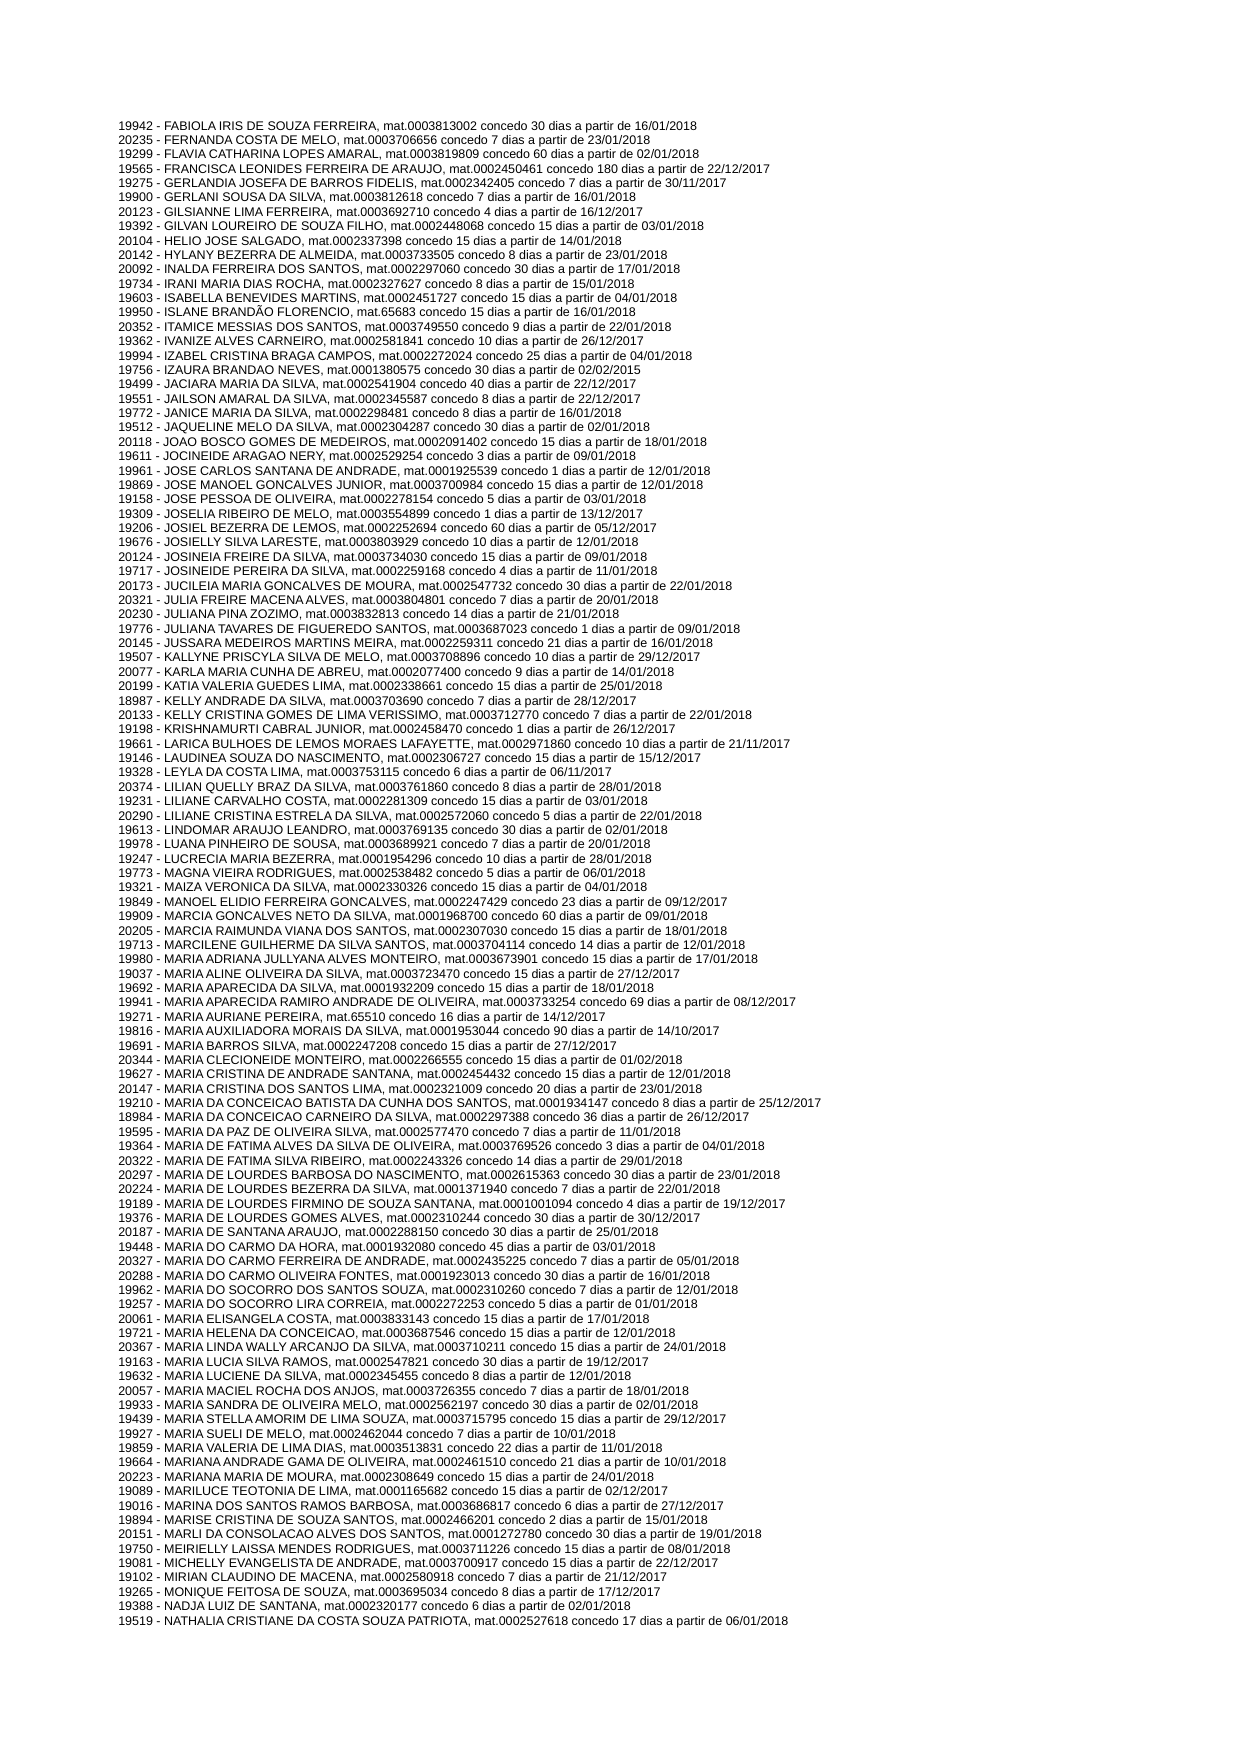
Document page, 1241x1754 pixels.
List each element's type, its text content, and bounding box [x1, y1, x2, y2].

text 19499 - JACIARA MARIA DA SILVA, mat.0002541904 concedo 40 dias a partir de 22/12/2017 [118, 377, 1122, 391]
text 19257 - MARIA DO SOCORRO LIRA CORREIA, mat.0002272253 concedo 5 dias a partir de 01/01/2018 [118, 1297, 1122, 1311]
text 19299 - FLAVIA CATHARINA LOPES AMARAL, mat.0003819809 concedo 60 dias a partir de 02/01/2018 [118, 147, 1122, 161]
text 19962 - MARIA DO SOCORRO DOS SANTOS SOUZA, mat.0002310260 concedo 7 dias a partir de 12/01/2018 [118, 1282, 1122, 1297]
text 19661 - LARICA BULHOES DE LEMOS MORAES LAFAYETTE, mat.0002971860 concedo 10 dias a partir de 21/11/2017 [118, 736, 1122, 751]
text 19627 - MARIA CRISTINA DE ANDRADE SANTANA, mat.0002454432 concedo 15 dias a partir de 12/01/2018 [118, 1067, 1122, 1081]
text 19231 - LILIANE CARVALHO COSTA, mat.0002281309 concedo 15 dias a partir de 03/01/2018 [118, 794, 1122, 808]
text 20173 - JUCILEIA MARIA GONCALVES DE MOURA, mat.0002547732 concedo 30 dias a partir de 22/01/2018 [118, 578, 1122, 592]
text 19950 - ISLANE BRANDÃO FLORENCIO, mat.65683 concedo 15 dias a partir de 16/01/2018 [118, 305, 1122, 319]
text 19271 - MARIA AURIANE PEREIRA, mat.65510 concedo 16 dias a partir de 14/12/2017 [118, 1009, 1122, 1024]
text 19978 - LUANA PINHEIRO DE SOUSA, mat.0003689921 concedo 7 dias a partir de 20/01/2018 [118, 837, 1122, 851]
text 20235 - FERNANDA COSTA DE MELO, mat.0003706656 concedo 7 dias a partir de 23/01/2018 [118, 132, 1122, 147]
text 19611 - JOCINEIDE ARAGAO NERY, mat.0002529254 concedo 3 dias a partir de 09/01/2018 [118, 449, 1122, 463]
text 20199 - KATIA VALERIA GUEDES LIMA, mat.0002338661 concedo 15 dias a partir de 25/01/2018 [118, 679, 1122, 693]
text 19376 - MARIA DE LOURDES GOMES ALVES, mat.0002310244 concedo 30 dias a partir de 30/12/2017 [118, 1211, 1122, 1225]
text 19210 - MARIA DA CONCEICAO BATISTA DA CUNHA DOS SANTOS, mat.0001934147 concedo 8 dias a partir de 25/12/2017 [118, 1096, 1122, 1110]
text 19309 - JOSELIA RIBEIRO DE MELO, mat.0003554899 concedo 1 dias a partir de 13/12/2017 [118, 506, 1122, 521]
text 20321 - JULIA FREIRE MACENA ALVES, mat.0003804801 concedo 7 dias a partir de 20/01/2018 [118, 592, 1122, 607]
text 19613 - LINDOMAR ARAUJO LEANDRO, mat.0003769135 concedo 30 dias a partir de 02/01/2018 [118, 822, 1122, 837]
text 19941 - MARIA APARECIDA RAMIRO ANDRADE DE OLIVEIRA, mat.0003733254 concedo 69 dias a partir de 08/12/2017 [118, 995, 1122, 1009]
text 19632 - MARIA LUCIENE DA SILVA, mat.0002345455 concedo 8 dias a partir de 12/01/2018 [118, 1369, 1122, 1383]
text 20205 - MARCIA RAIMUNDA VIANA DOS SANTOS, mat.0002307030 concedo 15 dias a partir de 18/01/2018 [118, 923, 1122, 937]
text 18987 - KELLY ANDRADE DA SILVA, mat.0003703690 concedo 7 dias a partir de 28/12/2017 [118, 693, 1122, 707]
text 18984 - MARIA DA CONCEICAO CARNEIRO DA SILVA, mat.0002297388 concedo 36 dias a partir de 26/12/2017 [118, 1110, 1122, 1124]
text 19321 - MAIZA VERONICA DA SILVA, mat.0002330326 concedo 15 dias a partir de 04/01/2018 [118, 880, 1122, 894]
text 20077 - KARLA MARIA CUNHA DE ABREU, mat.0002077400 concedo 9 dias a partir de 14/01/2018 [118, 664, 1122, 679]
text 19089 - MARILUCE TEOTONIA DE LIMA, mat.0001165682 concedo 15 dias a partir de 02/12/2017 [118, 1484, 1122, 1498]
text 20147 - MARIA CRISTINA DOS SANTOS LIMA, mat.0002321009 concedo 20 dias a partir de 23/01/2018 [118, 1081, 1122, 1096]
text 19927 - MARIA SUELI DE MELO, mat.0002462044 concedo 7 dias a partir de 10/01/2018 [118, 1426, 1122, 1441]
text 20322 - MARIA DE FATIMA SILVA RIBEIRO, mat.0002243326 concedo 14 dias a partir de 29/01/2018 [118, 1153, 1122, 1167]
text 19362 - IVANIZE ALVES CARNEIRO, mat.0002581841 concedo 10 dias a partir de 26/12/2017 [118, 334, 1122, 348]
text 19894 - MARISE CRISTINA DE SOUZA SANTOS, mat.0002466201 concedo 2 dias a partir de 15/01/2018 [118, 1512, 1122, 1527]
text 20133 - KELLY CRISTINA GOMES DE LIMA VERISSIMO, mat.0003712770 concedo 7 dias a partir de 22/01/2018 [118, 707, 1122, 722]
text 19364 - MARIA DE FATIMA ALVES DA SILVA DE OLIVEIRA, mat.0003769526 concedo 3 dias a partir de 04/01/2018 [118, 1139, 1122, 1153]
text 19909 - MARCIA GONCALVES NETO DA SILVA, mat.0001968700 concedo 60 dias a partir de 09/01/2018 [118, 909, 1122, 923]
text 19859 - MARIA VALERIA DE LIMA DIAS, mat.0003513831 concedo 22 dias a partir de 11/01/2018 [118, 1441, 1122, 1455]
text 20352 - ITAMICE MESSIAS DOS SANTOS, mat.0003749550 concedo 9 dias a partir de 22/01/2018 [118, 319, 1122, 334]
text 19961 - JOSE CARLOS SANTANA DE ANDRADE, mat.0001925539 concedo 1 dias a partir de 12/01/2018 [118, 463, 1122, 477]
text 19275 - GERLANDIA JOSEFA DE BARROS FIDELIS, mat.0002342405 concedo 7 dias a partir de 30/11/2017 [118, 176, 1122, 190]
text 19691 - MARIA BARROS SILVA, mat.0002247208 concedo 15 dias a partir de 27/12/2017 [118, 1038, 1122, 1052]
text 19507 - KALLYNE PRISCYLA SILVA DE MELO, mat.0003708896 concedo 10 dias a partir de 29/12/2017 [118, 650, 1122, 664]
text 19247 - LUCRECIA MARIA BEZERRA, mat.0001954296 concedo 10 dias a partir de 28/01/2018 [118, 851, 1122, 866]
text 19016 - MARINA DOS SANTOS RAMOS BARBOSA, mat.0003686817 concedo 6 dias a partir de 27/12/2017 [118, 1498, 1122, 1512]
text 19721 - MARIA HELENA DA CONCEICAO, mat.0003687546 concedo 15 dias a partir de 12/01/2018 [118, 1326, 1122, 1340]
text 20374 - LILIAN QUELLY BRAZ DA SILVA, mat.0003761860 concedo 8 dias a partir de 28/01/2018 [118, 779, 1122, 794]
text 19773 - MAGNA VIEIRA RODRIGUES, mat.0002538482 concedo 5 dias a partir de 06/01/2018 [118, 866, 1122, 880]
text 19595 - MARIA DA PAZ DE OLIVEIRA SILVA, mat.0002577470 concedo 7 dias a partir de 11/01/2018 [118, 1124, 1122, 1139]
text 19512 - JAQUELINE MELO DA SILVA, mat.0002304287 concedo 30 dias a partir de 02/01/2018 [118, 420, 1122, 434]
text 19849 - MANOEL ELIDIO FERREIRA GONCALVES, mat.0002247429 concedo 23 dias a partir de 09/12/2017 [118, 894, 1122, 909]
text 19565 - FRANCISCA LEONIDES FERREIRA DE ARAUJO, mat.0002450461 concedo 180 dias a partir de 22/12/2017 [118, 161, 1122, 176]
text 19519 - NATHALIA CRISTIANE DA COSTA SOUZA PATRIOTA, mat.0002527618 concedo 17 dias a partir de 06/01/2018 [118, 1613, 1122, 1627]
text 19994 - IZABEL CRISTINA BRAGA CAMPOS, mat.0002272024 concedo 25 dias a partir de 04/01/2018 [118, 348, 1122, 362]
text 19980 - MARIA ADRIANA JULLYANA ALVES MONTEIRO, mat.0003673901 concedo 15 dias a partir de 17/01/2018 [118, 952, 1122, 966]
text 19603 - ISABELLA BENEVIDES MARTINS, mat.0002451727 concedo 15 dias a partir de 04/01/2018 [118, 291, 1122, 305]
text 20118 - JOAO BOSCO GOMES DE MEDEIROS, mat.0002091402 concedo 15 dias a partir de 18/01/2018 [118, 434, 1122, 449]
text 20327 - MARIA DO CARMO FERREIRA DE ANDRADE, mat.0002435225 concedo 7 dias a partir de 05/01/2018 [118, 1254, 1122, 1268]
text 19933 - MARIA SANDRA DE OLIVEIRA MELO, mat.0002562197 concedo 30 dias a partir de 02/01/2018 [118, 1397, 1122, 1412]
text 19750 - MEIRIELLY LAISSA MENDES RODRIGUES, mat.0003711226 concedo 15 dias a partir de 08/01/2018 [118, 1541, 1122, 1556]
text 20145 - JUSSARA MEDEIROS MARTINS MEIRA, mat.0002259311 concedo 21 dias a partir de 16/01/2018 [118, 636, 1122, 650]
text 20297 - MARIA DE LOURDES BARBOSA DO NASCIMENTO, mat.0002615363 concedo 30 dias a partir de 23/01/2018 [118, 1167, 1122, 1182]
text 20187 - MARIA DE SANTANA ARAUJO, mat.0002288150 concedo 30 dias a partir de 25/01/2018 [118, 1225, 1122, 1239]
text 20290 - LILIANE CRISTINA ESTRELA DA SILVA, mat.0002572060 concedo 5 dias a partir de 22/01/2018 [118, 808, 1122, 822]
text 19756 - IZAURA BRANDAO NEVES, mat.0001380575 concedo 30 dias a partir de 02/02/2015 [118, 362, 1122, 377]
text 19189 - MARIA DE LOURDES FIRMINO DE SOUZA SANTANA, mat.0001001094 concedo 4 dias a partir de 19/12/2017 [118, 1196, 1122, 1211]
text 20124 - JOSINEIA FREIRE DA SILVA, mat.0003734030 concedo 15 dias a partir de 09/01/2018 [118, 549, 1122, 564]
text 19102 - MIRIAN CLAUDINO DE MACENA, mat.0002580918 concedo 7 dias a partir de 21/12/2017 [118, 1570, 1122, 1584]
text 19717 - JOSINEIDE PEREIRA DA SILVA, mat.0002259168 concedo 4 dias a partir de 11/01/2018 [118, 564, 1122, 578]
text 19198 - KRISHNAMURTI CABRAL JUNIOR, mat.0002458470 concedo 1 dias a partir de 26/12/2017 [118, 722, 1122, 736]
text 19081 - MICHELLY EVANGELISTA DE ANDRADE, mat.0003700917 concedo 15 dias a partir de 22/12/2017 [118, 1556, 1122, 1570]
text 19692 - MARIA APARECIDA DA SILVA, mat.0001932209 concedo 15 dias a partir de 18/01/2018 [118, 981, 1122, 995]
text 20223 - MARIANA MARIA DE MOURA, mat.0002308649 concedo 15 dias a partir de 24/01/2018 [118, 1469, 1122, 1484]
text 20092 - INALDA FERREIRA DOS SANTOS, mat.0002297060 concedo 30 dias a partir de 17/01/2018 [118, 262, 1122, 276]
text 19676 - JOSIELLY SILVA LARESTE, mat.0003803929 concedo 10 dias a partir de 12/01/2018 [118, 535, 1122, 549]
text 20151 - MARLI DA CONSOLACAO ALVES DOS SANTOS, mat.0001272780 concedo 30 dias a partir de 19/01/2018 [118, 1527, 1122, 1541]
text 20344 - MARIA CLECIONEIDE MONTEIRO, mat.0002266555 concedo 15 dias a partir de 01/02/2018 [118, 1052, 1122, 1067]
text 19388 - NADJA LUIZ DE SANTANA, mat.0002320177 concedo 6 dias a partir de 02/01/2018 [118, 1599, 1122, 1613]
text 20224 - MARIA DE LOURDES BEZERRA DA SILVA, mat.0001371940 concedo 7 dias a partir de 22/01/2018 [118, 1182, 1122, 1196]
text 19448 - MARIA DO CARMO DA HORA, mat.0001932080 concedo 45 dias a partir de 03/01/2018 [118, 1239, 1122, 1254]
text 20104 - HELIO JOSE SALGADO, mat.0002337398 concedo 15 dias a partir de 14/01/2018 [118, 233, 1122, 247]
text 19734 - IRANI MARIA DIAS ROCHA, mat.0002327627 concedo 8 dias a partir de 15/01/2018 [118, 276, 1122, 291]
text 19163 - MARIA LUCIA SILVA RAMOS, mat.0002547821 concedo 30 dias a partir de 19/12/2017 [118, 1354, 1122, 1369]
text 19942 - FABIOLA IRIS DE SOUZA FERREIRA, mat.0003813002 concedo 30 dias a partir de 16/01/2018 [118, 118, 1122, 132]
text 19392 - GILVAN LOUREIRO DE SOUZA FILHO, mat.0002448068 concedo 15 dias a partir de 03/01/2018 [118, 219, 1122, 233]
text 20123 - GILSIANNE LIMA FERREIRA, mat.0003692710 concedo 4 dias a partir de 16/12/2017 [118, 204, 1122, 219]
text 20142 - HYLANY BEZERRA DE ALMEIDA, mat.0003733505 concedo 8 dias a partir de 23/01/2018 [118, 247, 1122, 262]
text 19158 - JOSE PESSOA DE OLIVEIRA, mat.0002278154 concedo 5 dias a partir de 03/01/2018 [118, 492, 1122, 506]
text 20057 - MARIA MACIEL ROCHA DOS ANJOS, mat.0003726355 concedo 7 dias a partir de 18/01/2018 [118, 1383, 1122, 1397]
text 20230 - JULIANA PINA ZOZIMO, mat.0003832813 concedo 14 dias a partir de 21/01/2018 [118, 607, 1122, 621]
text 19713 - MARCILENE GUILHERME DA SILVA SANTOS, mat.0003704114 concedo 14 dias a partir de 12/01/2018 [118, 937, 1122, 952]
text 19439 - MARIA STELLA AMORIM DE LIMA SOUZA, mat.0003715795 concedo 15 dias a partir de 29/12/2017 [118, 1412, 1122, 1426]
text 19265 - MONIQUE FEITOSA DE SOUZA, mat.0003695034 concedo 8 dias a partir de 17/12/2017 [118, 1584, 1122, 1599]
text 19664 - MARIANA ANDRADE GAMA DE OLIVEIRA, mat.0002461510 concedo 21 dias a partir de 10/01/2018 [118, 1455, 1122, 1469]
text 19816 - MARIA AUXILIADORA MORAIS DA SILVA, mat.0001953044 concedo 90 dias a partir de 14/10/2017 [118, 1024, 1122, 1038]
text 19328 - LEYLA DA COSTA LIMA, mat.0003753115 concedo 6 dias a partir de 06/11/2017 [118, 765, 1122, 779]
text 19900 - GERLANI SOUSA DA SILVA, mat.0003812618 concedo 7 dias a partir de 16/01/2018 [118, 190, 1122, 204]
text 19206 - JOSIEL BEZERRA DE LEMOS, mat.0002252694 concedo 60 dias a partir de 05/12/2017 [118, 521, 1122, 535]
text 19037 - MARIA ALINE OLIVEIRA DA SILVA, mat.0003723470 concedo 15 dias a partir de 27/12/2017 [118, 966, 1122, 981]
text 19776 - JULIANA TAVARES DE FIGUEREDO SANTOS, mat.0003687023 concedo 1 dias a partir de 09/01/2018 [118, 621, 1122, 636]
text 19869 - JOSE MANOEL GONCALVES JUNIOR, mat.0003700984 concedo 15 dias a partir de 12/01/2018 [118, 477, 1122, 492]
text 20061 - MARIA ELISANGELA COSTA, mat.0003833143 concedo 15 dias a partir de 17/01/2018 [118, 1311, 1122, 1326]
text 20288 - MARIA DO CARMO OLIVEIRA FONTES, mat.0001923013 concedo 30 dias a partir de 16/01/2018 [118, 1268, 1122, 1282]
text 20367 - MARIA LINDA WALLY ARCANJO DA SILVA, mat.0003710211 concedo 15 dias a partir de 24/01/2018 [118, 1340, 1122, 1354]
text 19551 - JAILSON AMARAL DA SILVA, mat.0002345587 concedo 8 dias a partir de 22/12/2017 [118, 391, 1122, 406]
text 19772 - JANICE MARIA DA SILVA, mat.0002298481 concedo 8 dias a partir de 16/01/2018 [118, 406, 1122, 420]
text 19146 - LAUDINEA SOUZA DO NASCIMENTO, mat.0002306727 concedo 15 dias a partir de 15/12/2017 [118, 751, 1122, 765]
